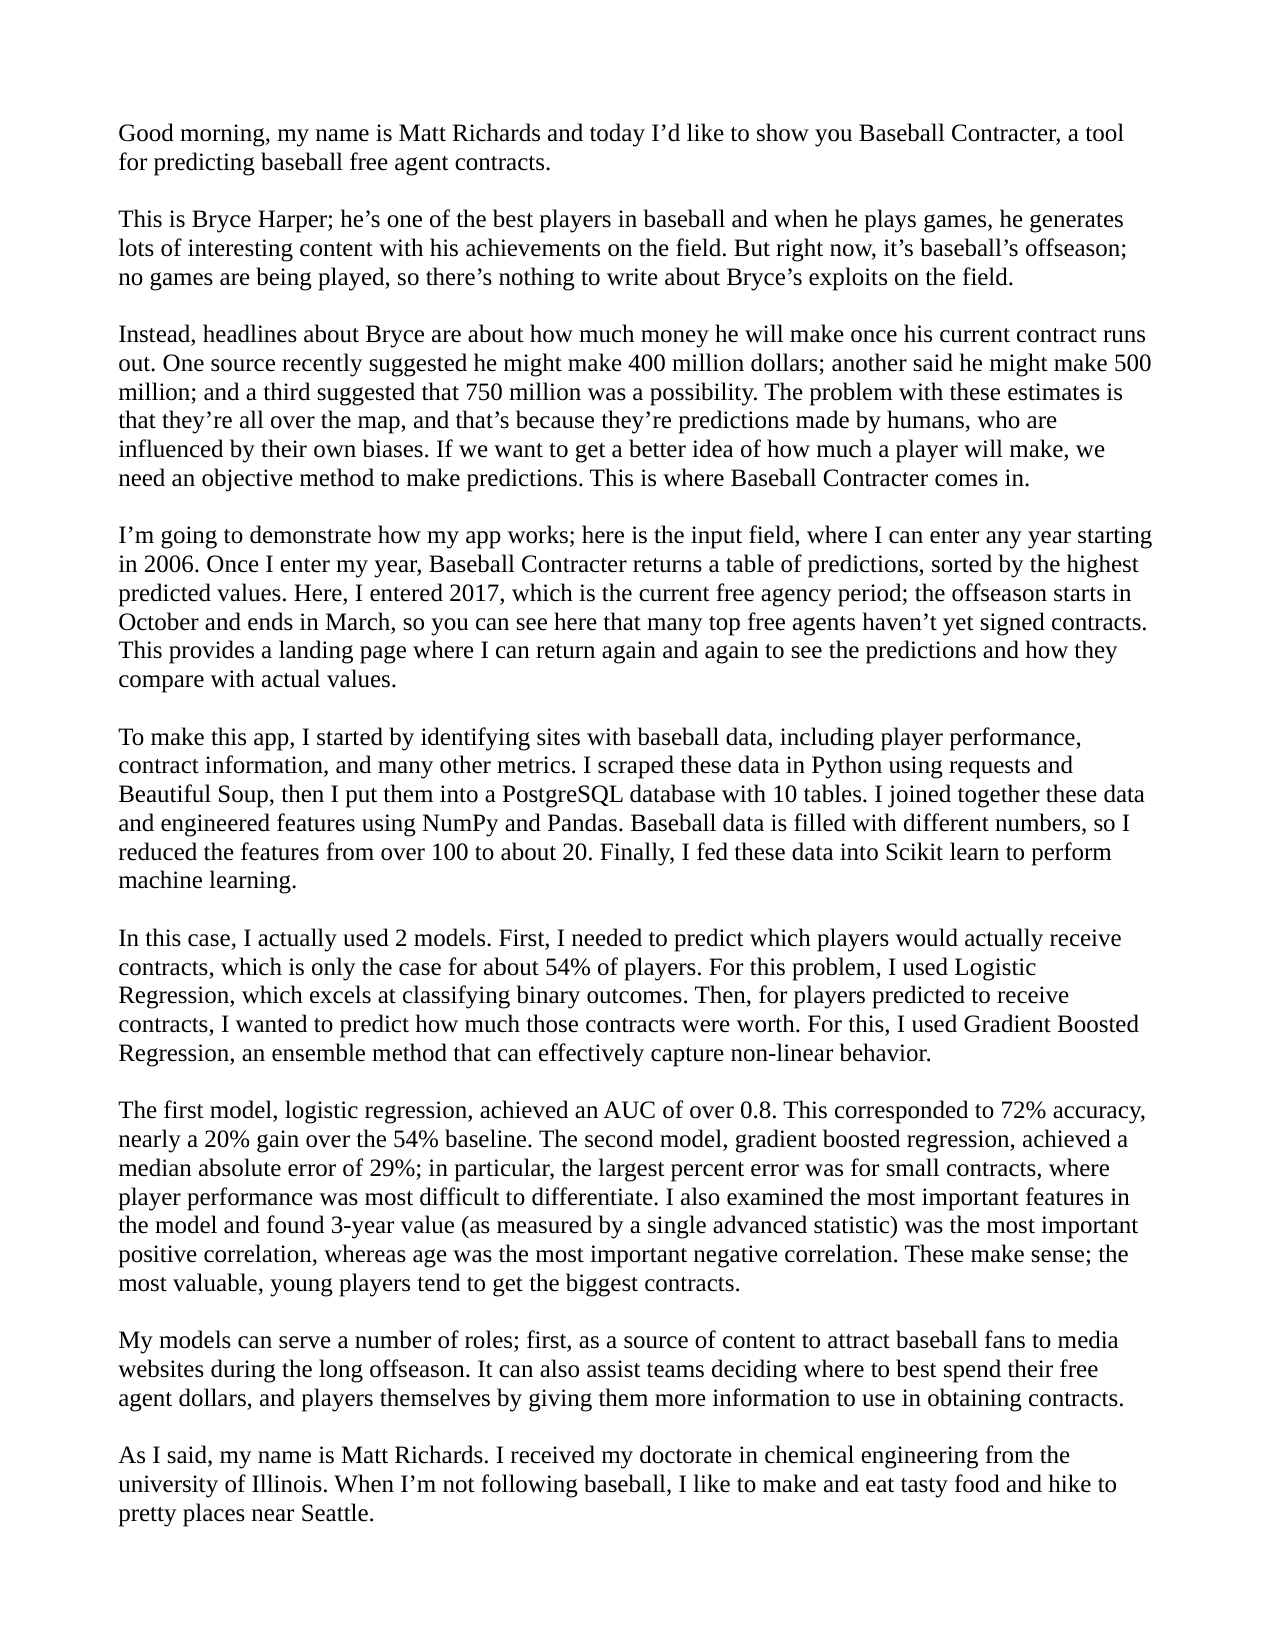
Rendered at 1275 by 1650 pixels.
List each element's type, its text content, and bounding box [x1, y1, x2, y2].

text This is Bryce Harper; he’s one of the best players in baseball and when he plays games, he generates lots of interesting content with his achievements on the field. But right now, it’s baseball’s offseason; no games are being played, so there’s nothing to write about Bryce’s exploits on the field. [118, 204, 1157, 291]
text As I said, my name is Matt Richards. I received my doctorate in chemical engineering from the university of Illinois. When I’m not following baseball, I like to make and eat tasty food and hike to pretty places near Seattle. [118, 1441, 1157, 1527]
text In this case, I actually used 2 models. First, I needed to predict which players would actually receive contracts, which is only the case for about 54% of players. For this problem, I used Logistic Regression, which excels at classifying binary outcomes. Then, for players predicted to receive contracts, I wanted to predict how much those contracts were worth. For this, I used Gradient Boosted Regression, an ensemble method that can effectively capture non-linear behavior. [118, 923, 1157, 1067]
text Good morning, my name is Matt Richards and today I’d like to show you Baseball Contracter, a tool for predicting baseball free agent contracts. [118, 118, 1157, 176]
text To make this app, I started by identifying sites with baseball data, including player performance, contract information, and many other metrics. I scraped these data in Python using requests and Beautiful Soup, then I put them into a PostgreSQL database with 10 tables. I joined together these data and engineered features using NumPy and Pandas. Baseball data is filled with different numbers, so I reduced the features from over 100 to about 20. Finally, I fed these data into Scikit learn to perform machine learning. [118, 722, 1157, 894]
text Instead, headlines about Bryce are about how much money he will make once his current contract runs out. One source recently suggested he might make 400 million dollars; another said he might make 500 million; and a third suggested that 750 million was a possibility. The problem with these estimates is that they’re all over the map, and that’s because they’re predictions made by humans, who are influenced by their own biases. If we want to get a better idea of how much a player will make, we need an objective method to make predictions. This is where Baseball Contracter comes in. [118, 319, 1157, 492]
text My models can serve a number of roles; first, as a source of content to attract baseball fans to media websites during the long offseason. It can also assist teams deciding where to best spend their free agent dollars, and players themselves by giving them more information to use in obtaining contracts. [118, 1326, 1157, 1412]
text I’m going to demonstrate how my app works; here is the input field, where I can enter any year starting in 2006. Once I enter my year, Baseball Contracter returns a table of predictions, sorted by the highest predicted values. Here, I entered 2017, which is the current free agency period; the offseason starts in October and ends in March, so you can see here that many top free agents haven’t yet signed contracts. This provides a landing page where I can return again and again to see the predictions and how they compare with actual values. [118, 521, 1157, 693]
text The first model, logistic regression, achieved an AUC of over 0.8. This corresponded to 72% accuracy, nearly a 20% gain over the 54% baseline. The second model, gradient boosted regression, achieved a median absolute error of 29%; in particular, the largest percent error was for small contracts, where player performance was most difficult to differentiate. I also examined the most important features in the model and found 3-year value (as measured by a single advanced statistic) was the most important positive correlation, whereas age was the most important negative correlation. These make sense; the most valuable, young players tend to get the biggest contracts. [118, 1096, 1157, 1297]
